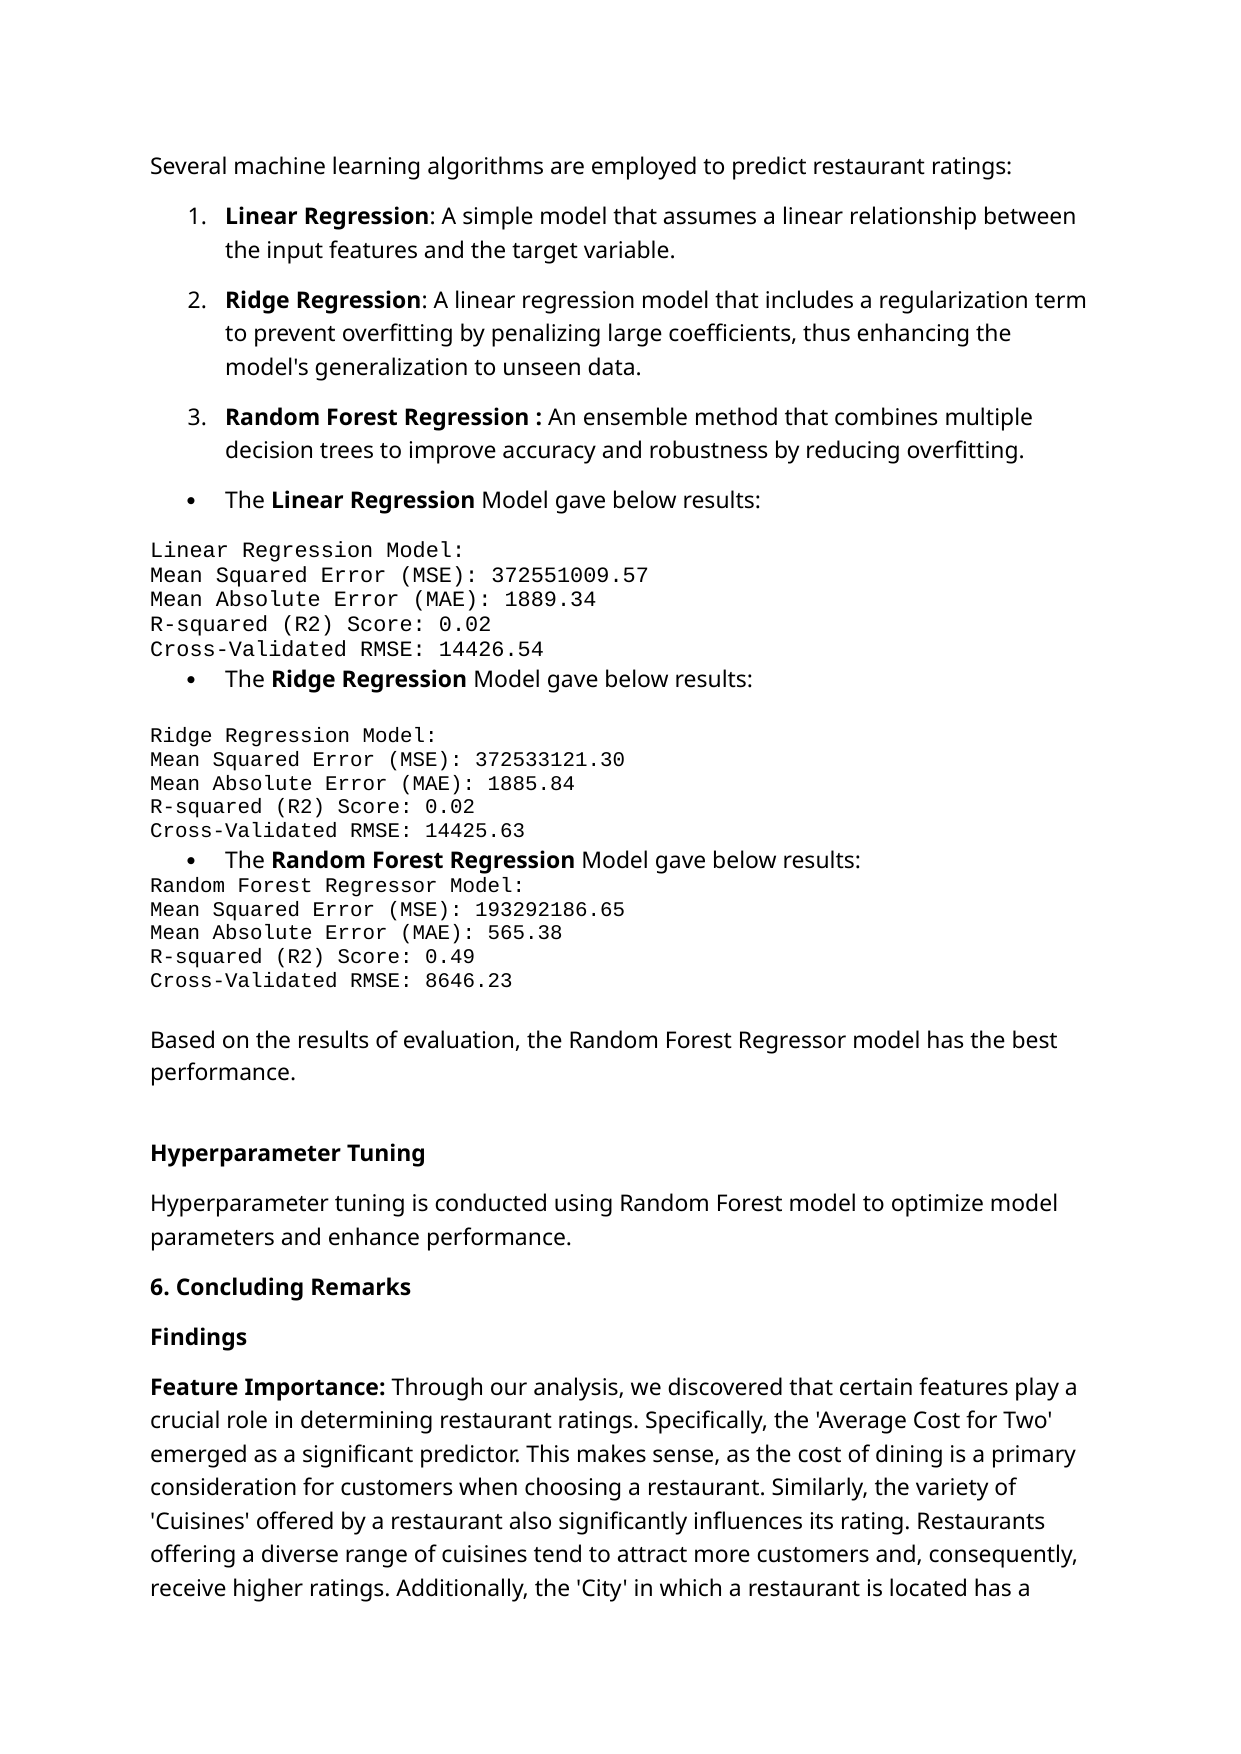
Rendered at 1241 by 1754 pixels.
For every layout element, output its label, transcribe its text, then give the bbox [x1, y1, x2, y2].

text Cross-Validated RMSE: 14426.54 [150, 638, 1090, 663]
text Several machine learning algorithms are employed to predict restaurant ratings: [150, 150, 1090, 181]
text Cross-Validated RMSE: 8646.23 [150, 969, 1090, 993]
text Mean Absolute Error (MAE): 565.38 [150, 922, 1090, 946]
text Hyperparameter tuning is conducted using Random Forest model to optimize model parameters and enhance performance. [150, 1187, 1090, 1252]
text R-squared (R2) Score: 0.49 [150, 946, 1090, 969]
list Linear Regression: A simple model that assumes a linear relationship between the input features and the target variable. [187, 200, 1090, 265]
text Random Forest Regressor Model: [150, 875, 1090, 899]
text Feature Importance: Through our analysis, we discovered that certain features play a crucial role in determining restaurant ratings. Specifically, the 'Average Cost for Two' emerged as a significant predictor. This makes sense, as the cost of dining is a primary consideration for customers when choosing a restaurant. Similarly, the variety of 'Cuisines' offered by a restaurant also significantly influences its rating. Restaurants offering a diverse range of cuisines tend to attract more customers and, consequently, receive higher ratings. Additionally, the 'City' in which a restaurant is located has a [150, 1371, 1090, 1603]
text Mean Absolute Error (MAE): 1889.34 [150, 589, 1090, 613]
text Mean Squared Error (MSE): 372533121.30 [150, 749, 1090, 773]
text Ridge Regression Model: [150, 726, 1090, 749]
text R-squared (R2) Score: 0.02 [150, 613, 1090, 638]
text Mean Squared Error (MSE): 193292186.65 [150, 899, 1090, 922]
text Cross-Validated RMSE: 14425.63 [150, 820, 1090, 844]
list Ridge Regression: A linear regression model that includes a regularization term to prevent overfitting by penalizing large coefficients, thus enhancing the model's generalization to unseen data. [187, 284, 1090, 382]
text Mean Absolute Error (MAE): 1885.84 [150, 773, 1090, 796]
text Hyperparameter Tuning [150, 1137, 1090, 1168]
text Mean Squared Error (MSE): 372551009.57 [150, 564, 1090, 589]
text R-squared (R2) Score: 0.02 [150, 796, 1090, 820]
list The Ridge Regression Model gave below results: [187, 663, 1090, 694]
list Random Forest Regression : An ensemble method that combines multiple decision trees to improve accuracy and robustness by reducing overfitting. [187, 401, 1090, 465]
text Findings [150, 1321, 1090, 1352]
text Linear Regression Model: [150, 515, 1090, 564]
list The Random Forest Regression Model gave below results: [187, 844, 1090, 875]
text 6. Concluding Remarks [150, 1271, 1090, 1302]
text Based on the results of evaluation, the Random Forest Regressor model has the best performance. [150, 1024, 1090, 1087]
list The Linear Regression Model gave below results: [187, 484, 1090, 515]
